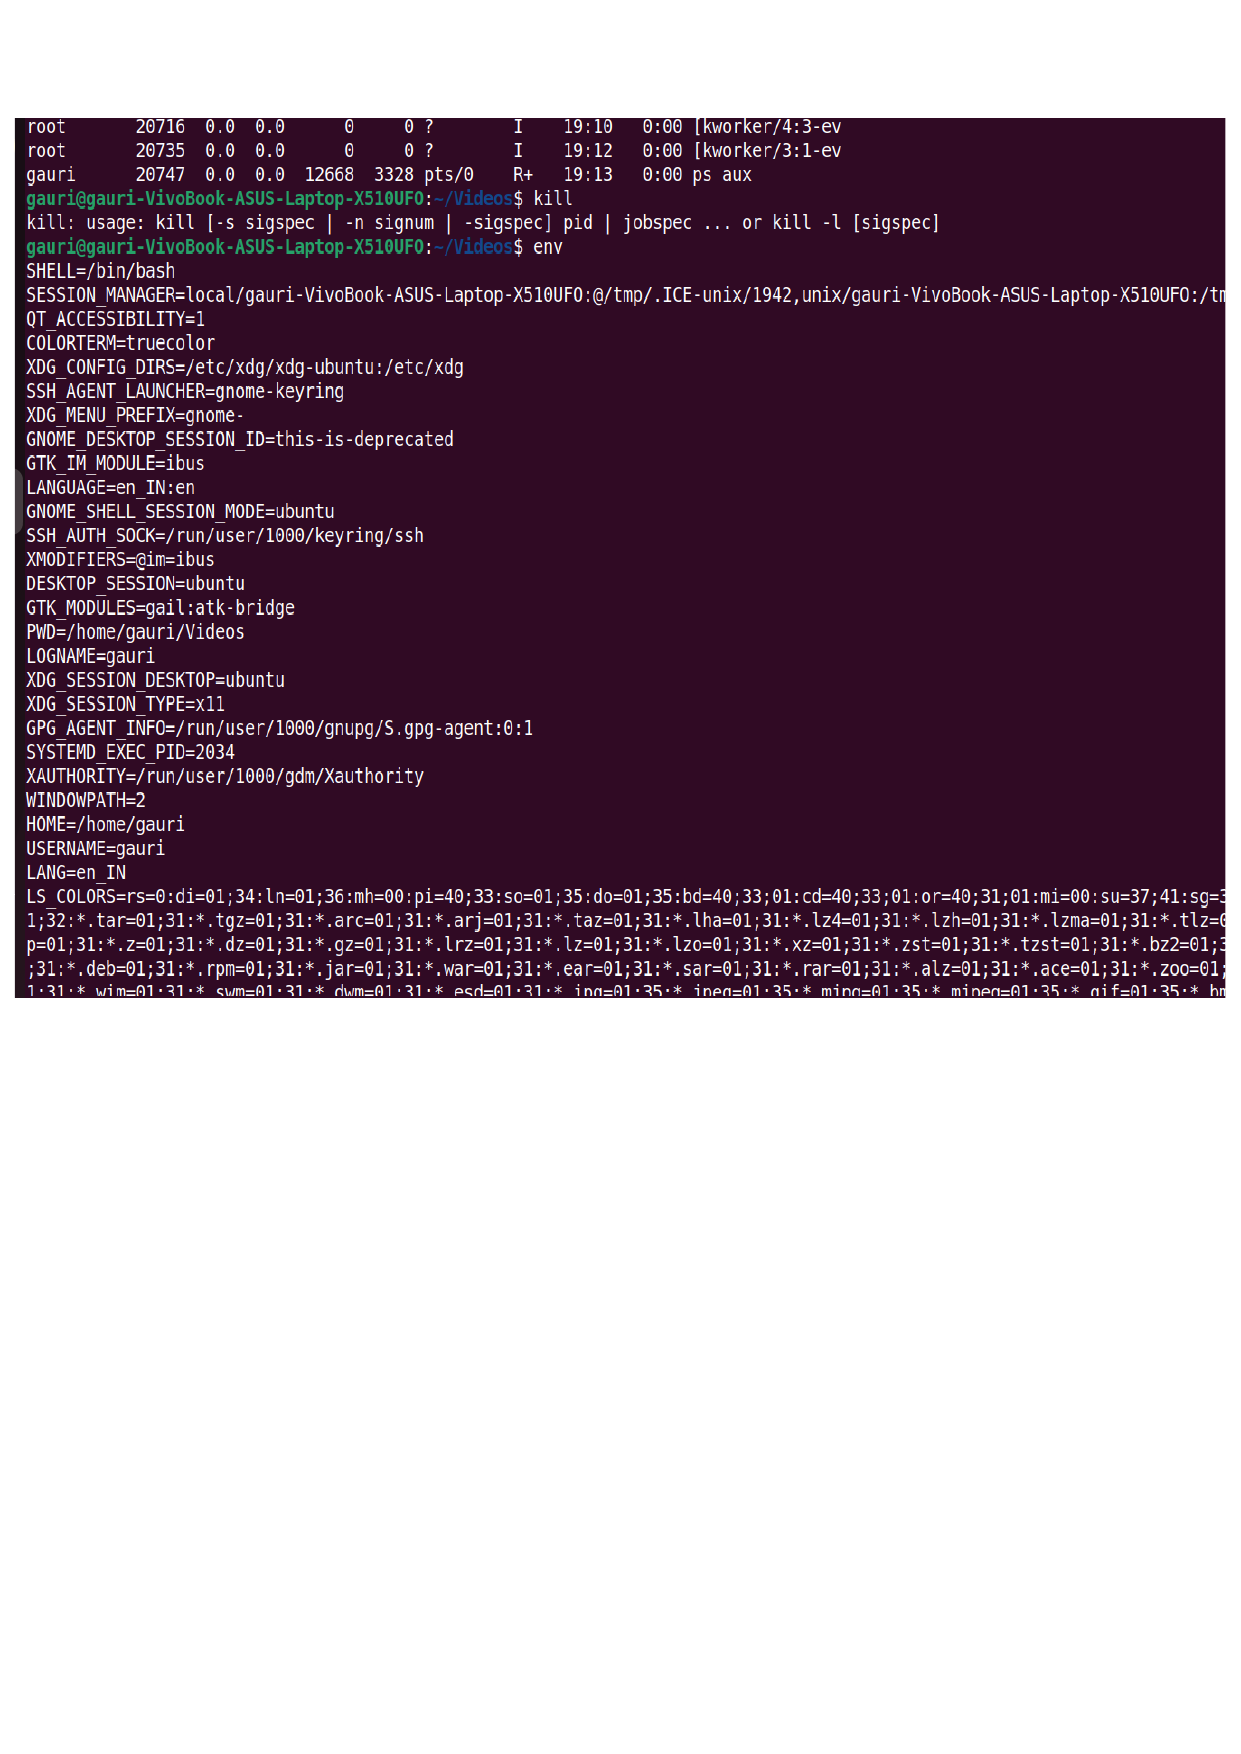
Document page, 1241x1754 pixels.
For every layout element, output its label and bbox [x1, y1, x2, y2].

picture [14, 118, 1226, 998]
